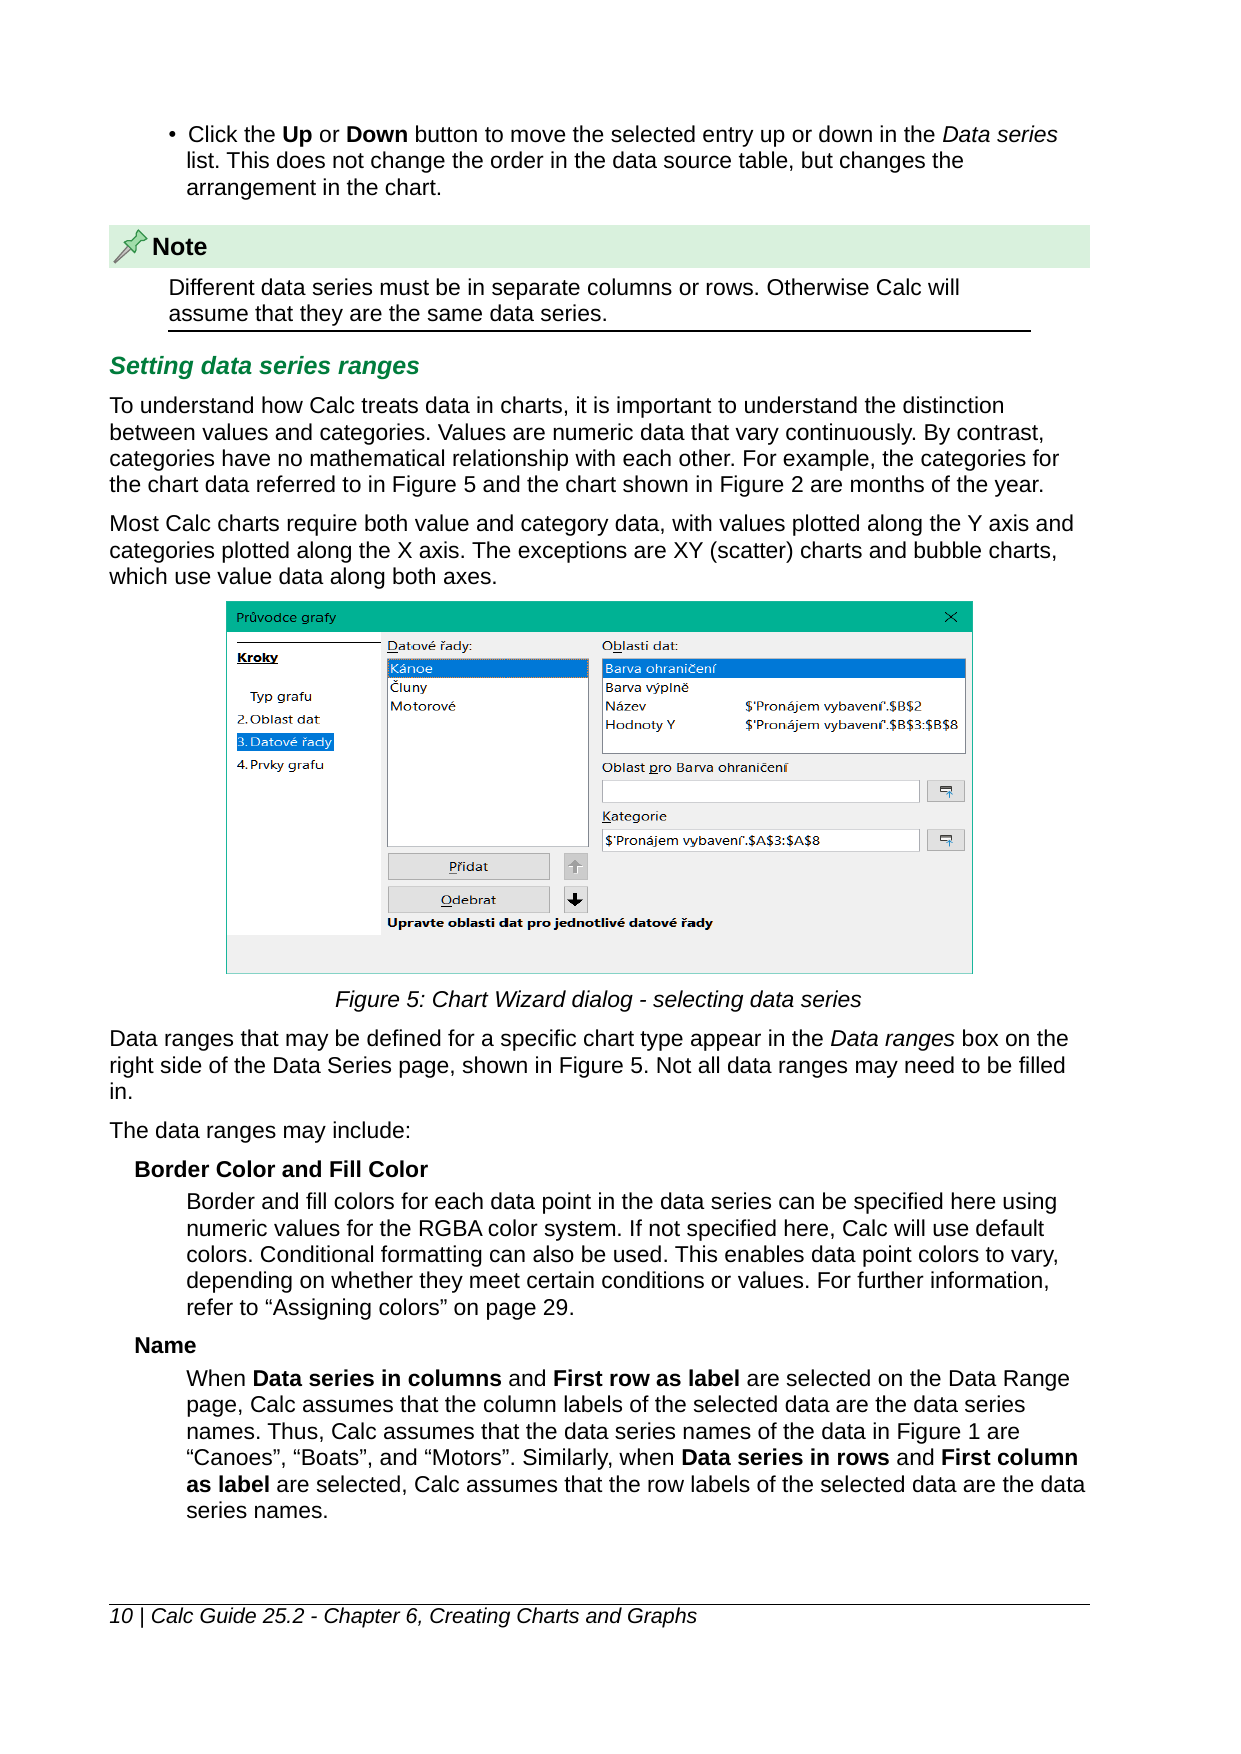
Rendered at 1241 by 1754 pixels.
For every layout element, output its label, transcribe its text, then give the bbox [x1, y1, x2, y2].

text Figure 5: Chart Wizard dialog - selecting data series [226, 986, 973, 1013]
text Most Calc charts require both value and category data, with values plotted along the Y axis and categories plotted along the X axis. The exceptions are XY (scatter) charts and bubble charts, which use value data along both axes. [109, 510, 1090, 589]
text Data ranges that may be defined for a specific chart type appear in the Data ranges box on the right side of the Data Series page, shown in Figure 5. Not all data ranges may need to be filled in. [109, 1025, 1090, 1104]
subtitle Setting data series ranges [109, 351, 1090, 380]
list Click the Up or Down button to move the selected entry up or down in the Data series list. This does not change the order in the data source table, but changes the arrangement in the chart. [168, 121, 1090, 200]
picture [226, 601, 973, 974]
text Name [134, 1332, 1090, 1359]
text To understand how Calc treats data in charts, it is important to understand the distinction between values and categories. Values are numeric data that vary continuously. By contrast, categories have no mathematical relationship with each other. For example, the categories for the chart data referred to in Figure 5 and the chart shown in Figure 2 are months of the year. [109, 392, 1090, 498]
subtitle Note [109, 225, 1090, 268]
text When Data series in columns and First row as label are selected on the Data Range page, Calc assumes that the column labels of the selected data are the data series names. Thus, Calc assumes that the data series names of the data in Figure 1 are “Canoes”, “Boats”, and “Motors”. Similarly, when Data series in rows and First column as label are selected, Calc assumes that the row labels of the selected data are the data series names. [186, 1365, 1090, 1523]
text Different data series must be in separate columns or rows. Otherwise Calc will assume that they are the same data series. [168, 274, 1031, 330]
text Border and fill colors for each data point in the data series can be specified here using numeric values for the RGBA color system. If not specified here, Calc will use default colors. Conditional formatting can also be used. This enables data point colors to vary, depending on whether they meet certain conditions or values. For further information, refer to “Assigning colors” on page 29. [186, 1188, 1090, 1320]
text Border Color and Fill Color [134, 1156, 1090, 1182]
list The data ranges may include: [109, 1117, 1090, 1143]
